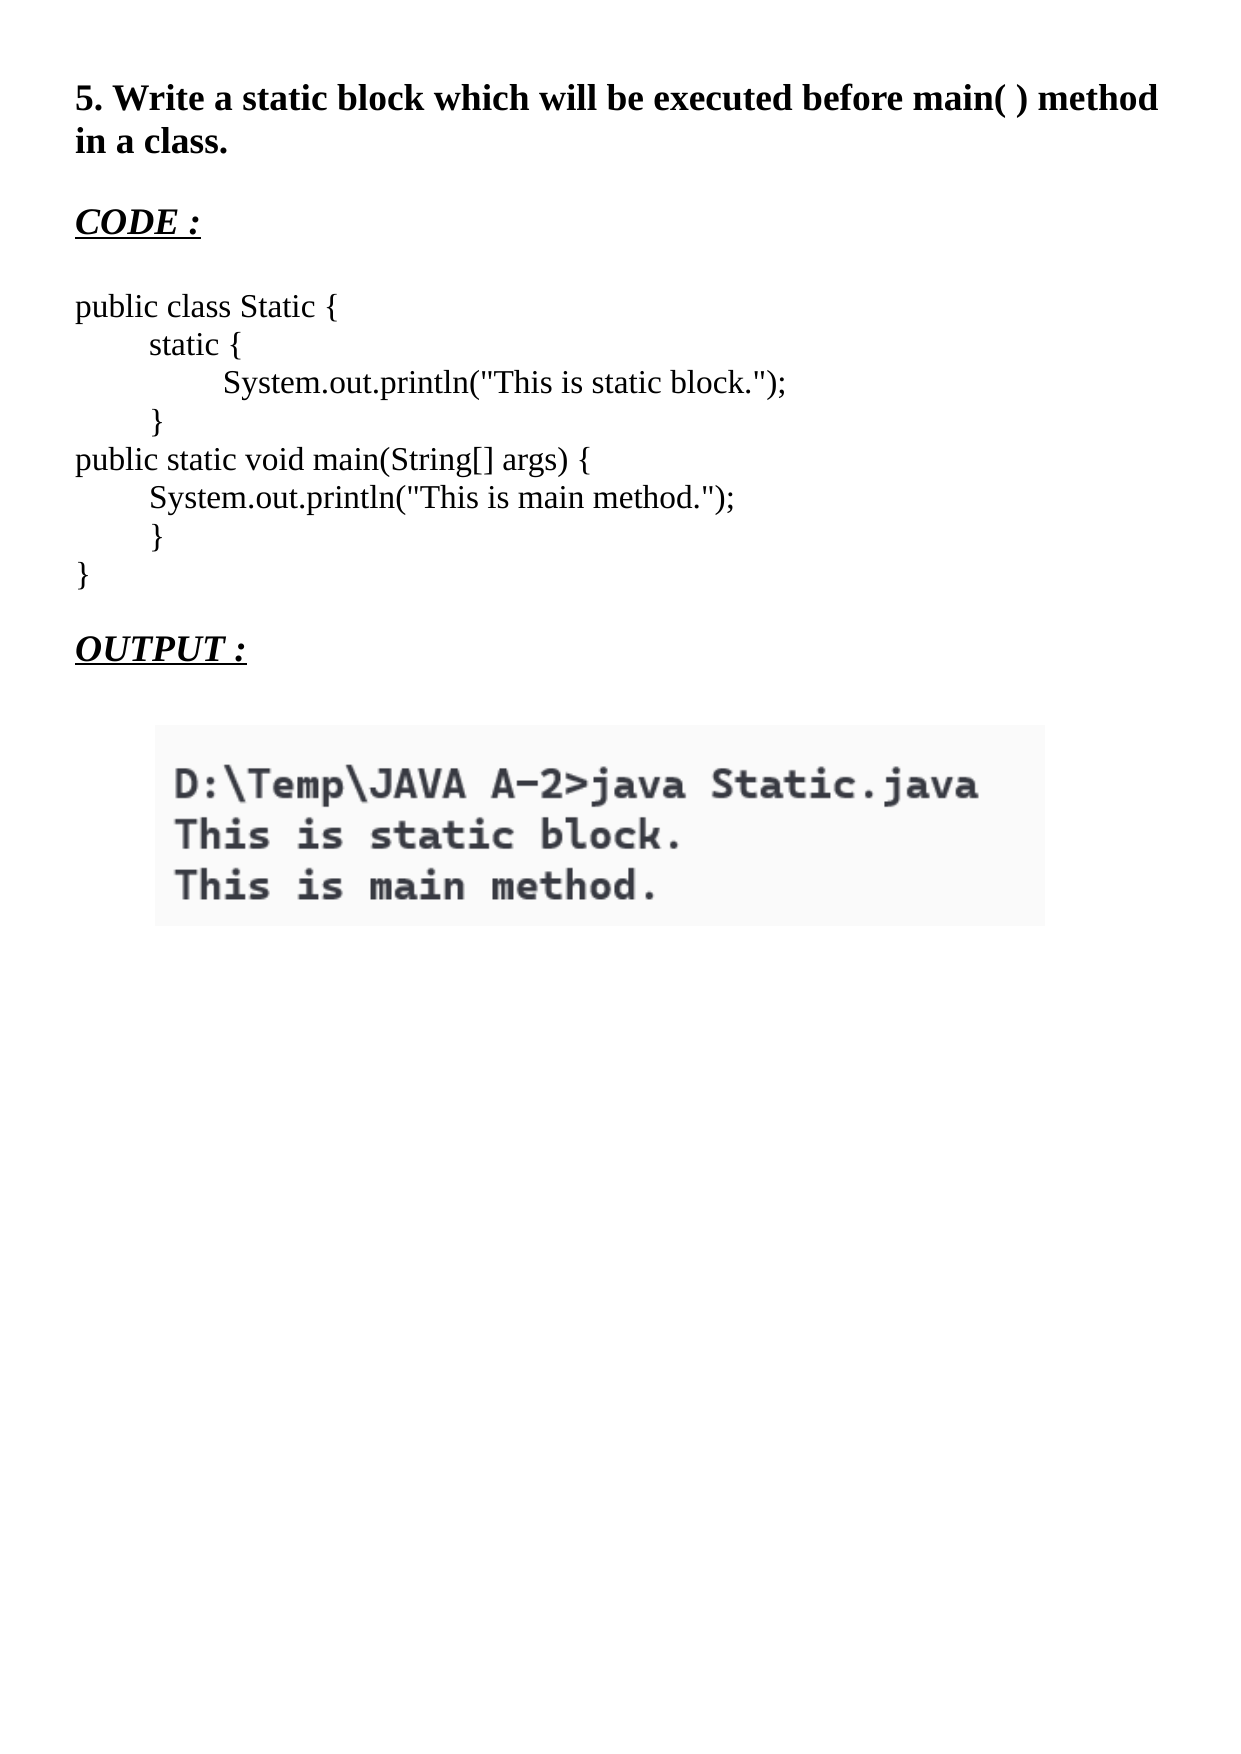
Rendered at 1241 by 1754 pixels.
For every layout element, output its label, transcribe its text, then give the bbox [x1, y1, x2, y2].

text public static void main(String[] args) { [75, 439, 1165, 477]
text public class Static { [75, 286, 1165, 324]
text 5. Write a static block which will be executed before main( ) method in a class. [75, 75, 1165, 161]
picture [155, 725, 1045, 926]
text System.out.println("This is static block."); [75, 362, 1165, 401]
text CODE : [75, 199, 1165, 243]
text } [75, 516, 1165, 554]
text } [75, 554, 1165, 592]
text System.out.println("This is main method."); [75, 477, 1165, 516]
text } [75, 401, 1165, 439]
text OUTPUT : [75, 626, 1165, 669]
text static { [75, 324, 1165, 362]
